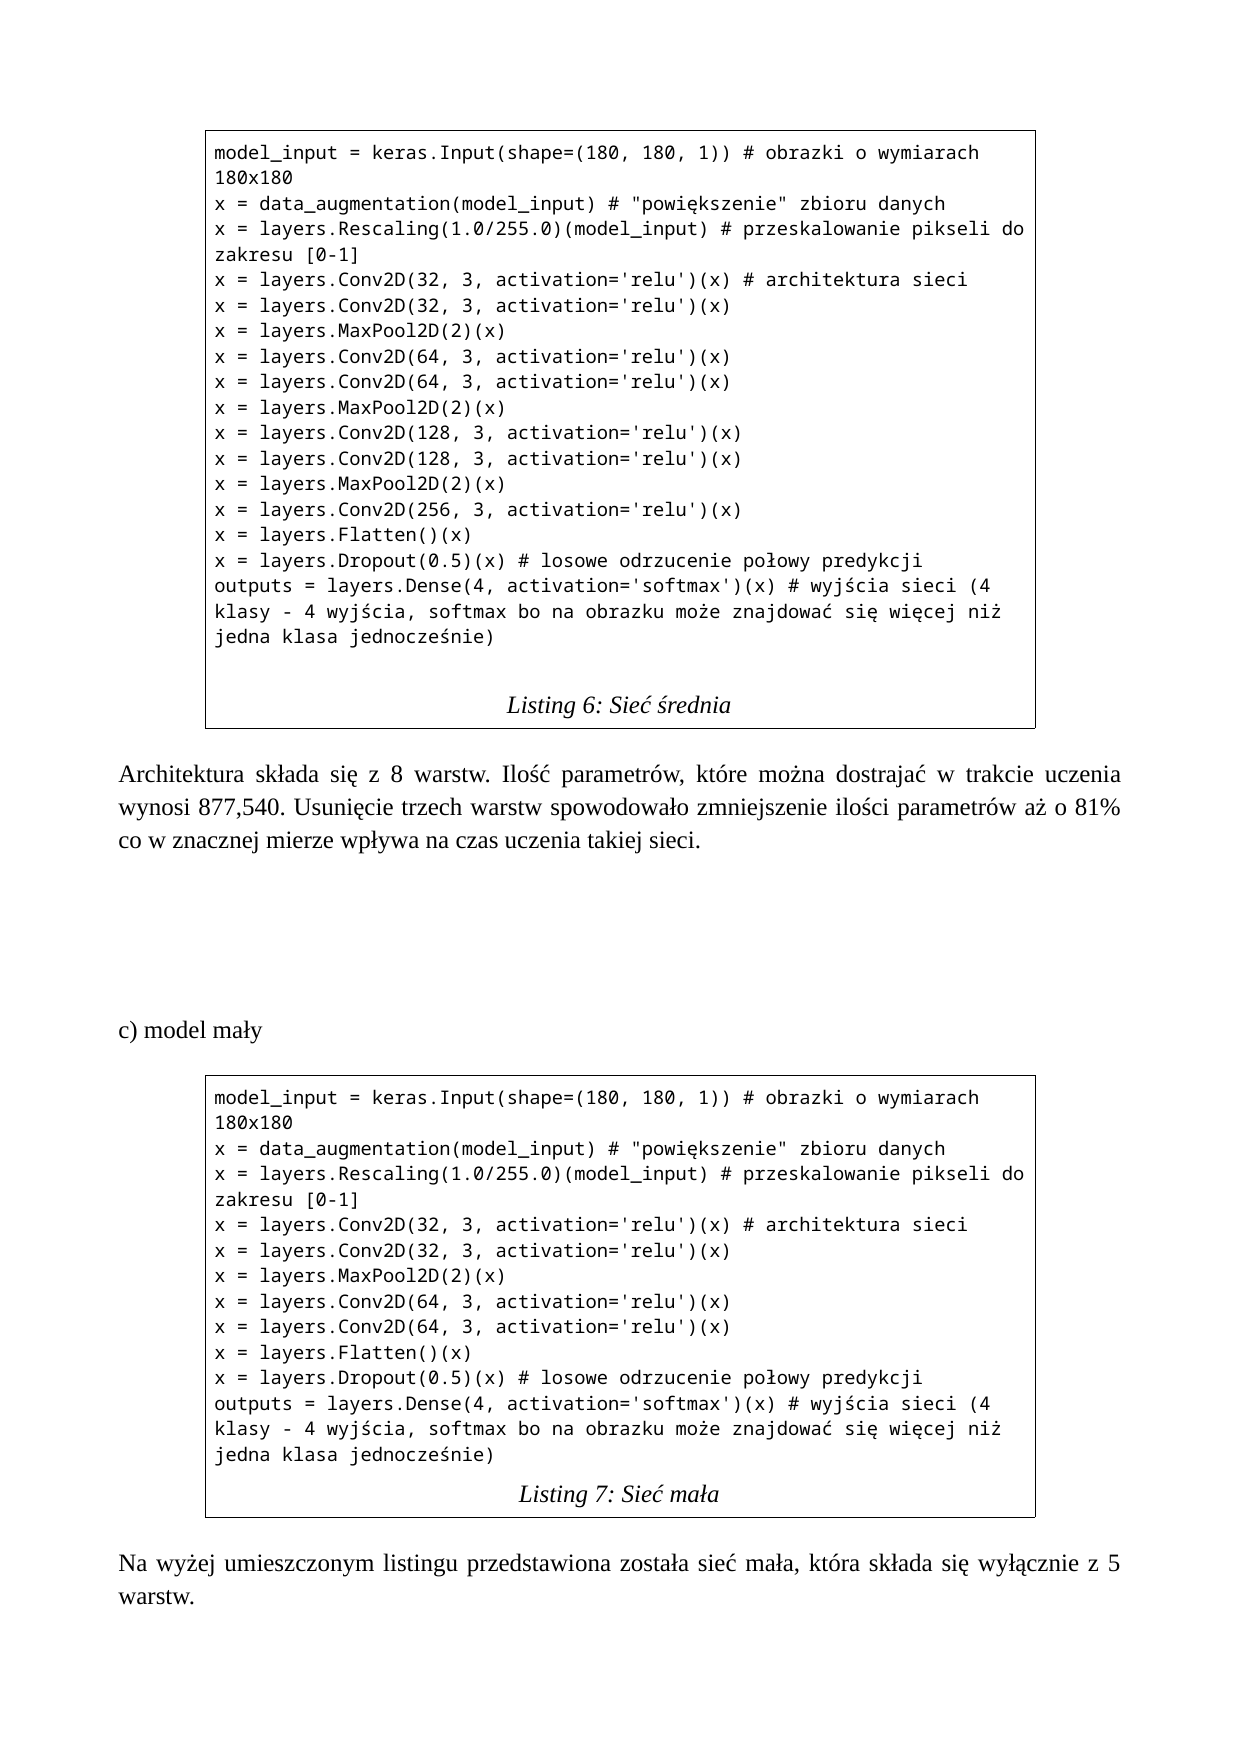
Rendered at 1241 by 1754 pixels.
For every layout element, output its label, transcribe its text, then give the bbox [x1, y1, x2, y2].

text x = layers.Conv2D(128, 3, activation='relu')(x) [214, 420, 1026, 445]
list Listing 7: Sieć mała [214, 1479, 1026, 1508]
text x = layers.Rescaling(1.0/255.0)(model_input) # przeskalowanie pikseli do zakresu [0-1] [214, 1161, 1026, 1212]
text x = layers.Conv2D(32, 3, activation='relu')(x) # architektura sieci [214, 1212, 1026, 1237]
text Architektura składa się z 8 warstw. Ilość parametrów, które można dostrajać w trakcie uczenia wynosi 877,540. Usunięcie trzech warstw spowodowało zmniejszenie ilości parametrów aż o 81% co w znacznej mierze wpływa na czas uczenia takiej sieci. [118, 759, 1122, 854]
text outputs = layers.Dense(4, activation='softmax')(x) # wyjścia sieci (4 klasy - 4 wyjścia, softmax bo na obrazku może znajdować się więcej niż jedna klasa jednocześnie) [214, 1390, 1026, 1467]
text x = data_augmentation(model_input) # "powiększenie" zbioru danych [214, 190, 1026, 216]
text x = layers.Dropout(0.5)(x) # losowe odrzucenie połowy predykcji [214, 547, 1026, 573]
text outputs = layers.Dense(4, activation='softmax')(x) # wyjścia sieci (4 klasy - 4 wyjścia, softmax bo na obrazku może znajdować się więcej niż jedna klasa jednocześnie) [214, 573, 1026, 649]
list Listing 6: Sieć średnia [214, 691, 1026, 719]
text x = layers.MaxPool2D(2)(x) [214, 318, 1026, 343]
text x = layers.Conv2D(64, 3, activation='relu')(x) [214, 343, 1026, 369]
text x = layers.Conv2D(32, 3, activation='relu')(x) # architektura sieci [214, 267, 1026, 292]
text x = layers.Conv2D(128, 3, activation='relu')(x) [214, 445, 1026, 471]
text x = layers.Conv2D(32, 3, activation='relu')(x) [214, 1237, 1026, 1263]
text x = layers.MaxPool2D(2)(x) [214, 471, 1026, 496]
text x = layers.Conv2D(256, 3, activation='relu')(x) [214, 496, 1026, 522]
text model_input = keras.Input(shape=(180, 180, 1)) # obrazki o wymiarach 180x180 [214, 1084, 1026, 1135]
text x = layers.Conv2D(32, 3, activation='relu')(x) [214, 292, 1026, 318]
text x = layers.Dropout(0.5)(x) # losowe odrzucenie połowy predykcji [214, 1365, 1026, 1390]
text x = layers.Conv2D(64, 3, activation='relu')(x) [214, 1314, 1026, 1339]
text x = layers.Flatten()(x) [214, 522, 1026, 547]
text x = layers.MaxPool2D(2)(x) [214, 1263, 1026, 1288]
text x = layers.MaxPool2D(2)(x) [214, 394, 1026, 420]
text x = layers.Conv2D(64, 3, activation='relu')(x) [214, 369, 1026, 394]
text x = layers.Rescaling(1.0/255.0)(model_input) # przeskalowanie pikseli do zakresu [0-1] [214, 216, 1026, 267]
text x = layers.Flatten()(x) [214, 1339, 1026, 1365]
text model_input = keras.Input(shape=(180, 180, 1)) # obrazki o wymiarach 180x180 [214, 139, 1026, 190]
text Na wyżej umieszczonym listingu przedstawiona została sieć mała, która składa się wyłącznie z 5 warstw. [118, 1548, 1122, 1609]
text c) model mały [118, 1016, 1122, 1044]
text x = data_augmentation(model_input) # "powiększenie" zbioru danych [214, 1135, 1026, 1161]
text x = layers.Conv2D(64, 3, activation='relu')(x) [214, 1288, 1026, 1314]
